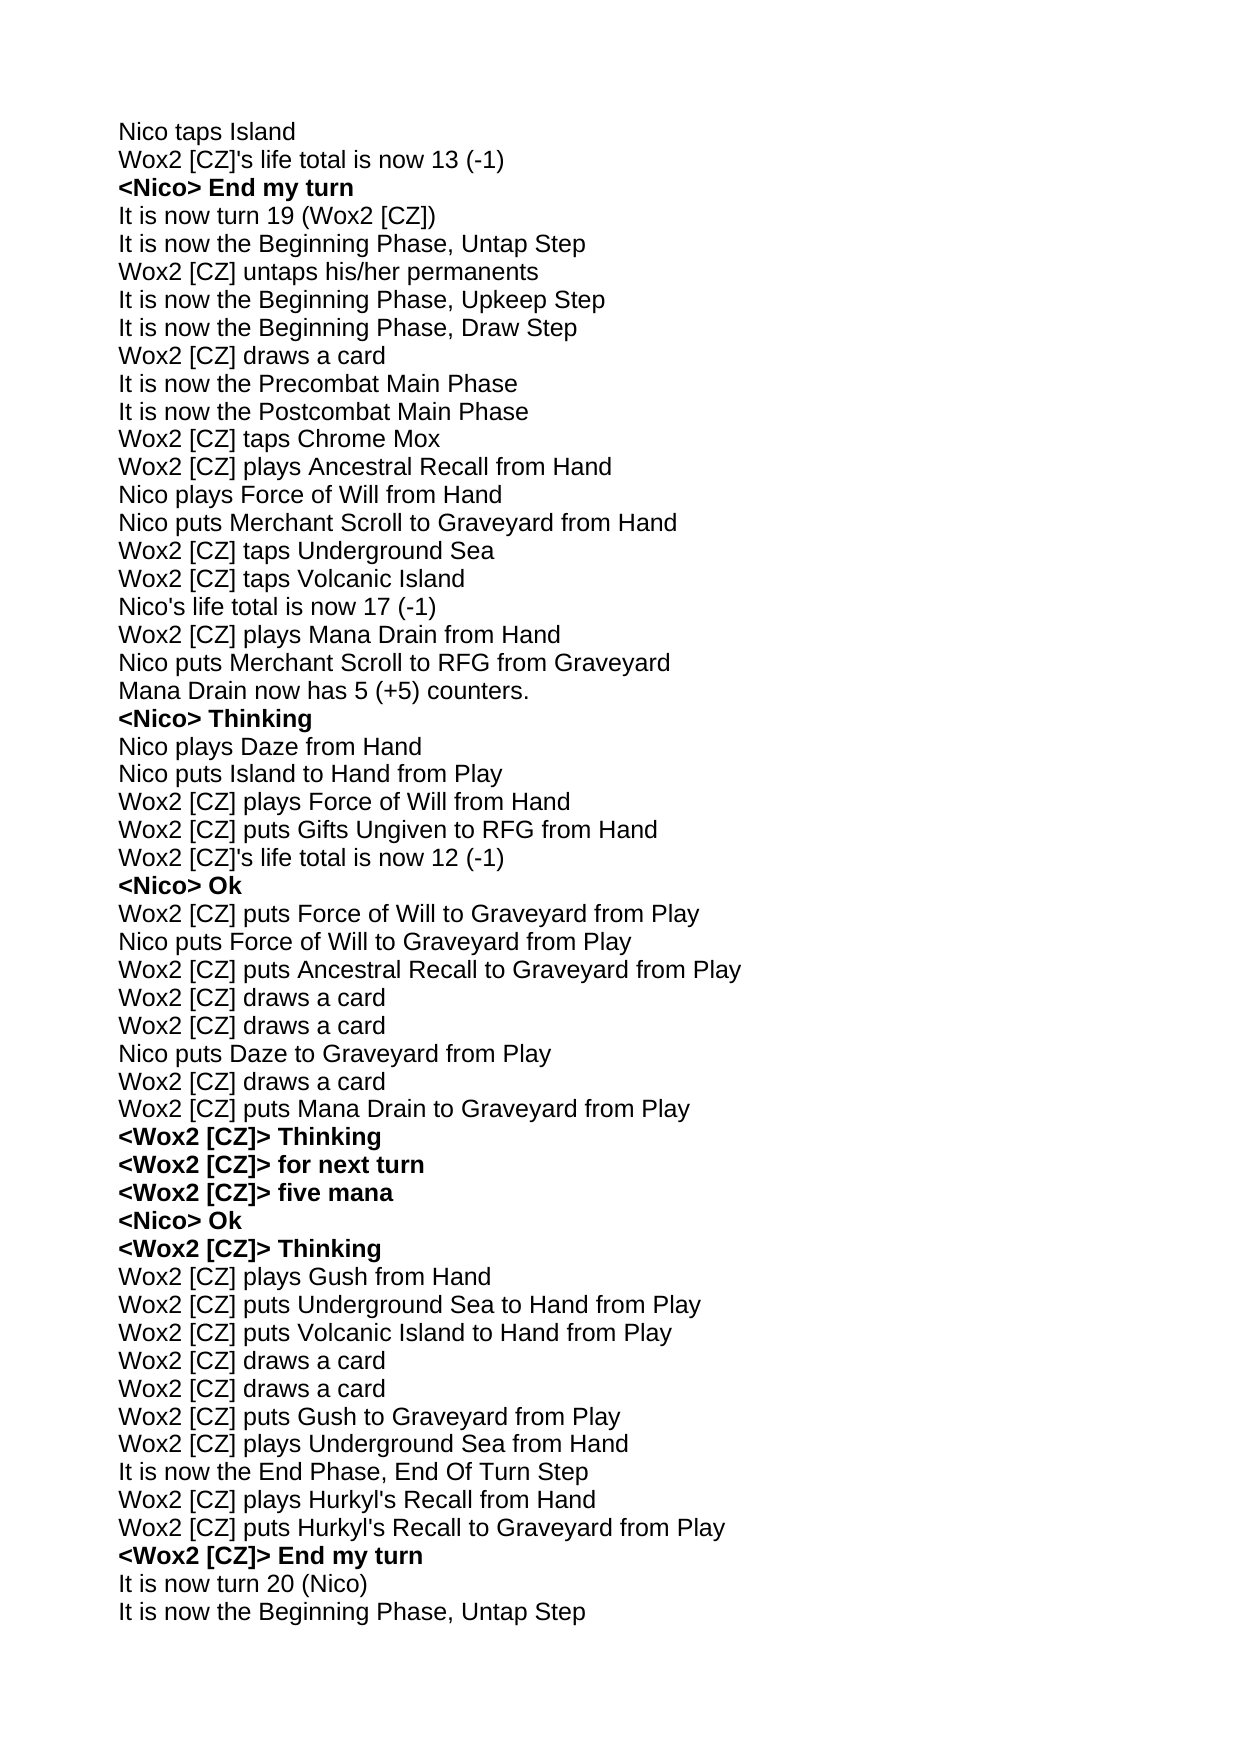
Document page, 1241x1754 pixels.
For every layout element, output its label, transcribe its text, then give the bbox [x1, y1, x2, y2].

text Nico puts Merchant Scroll to RFG from Graveyard [118, 648, 1122, 676]
text Nico puts Daze to Graveyard from Play [118, 1039, 1122, 1067]
text It is now the Precombat Main Phase [118, 369, 1122, 397]
text <Nico> Thinking [118, 704, 1122, 732]
text <Nico> Ok [118, 872, 1122, 900]
text Wox2 [CZ] puts Force of Will to Graveyard from Play [118, 900, 1122, 928]
text Wox2 [CZ]'s life total is now 12 (-1) [118, 844, 1122, 872]
text <Wox2 [CZ]> for next turn [118, 1151, 1122, 1179]
text Wox2 [CZ] taps Chrome Mox [118, 425, 1122, 453]
text Wox2 [CZ] plays Hurkyl's Recall from Hand [118, 1486, 1122, 1514]
text Wox2 [CZ] puts Ancestral Recall to Graveyard from Play [118, 956, 1122, 983]
text Wox2 [CZ] plays Underground Sea from Hand [118, 1430, 1122, 1458]
text Wox2 [CZ] draws a card [118, 1011, 1122, 1039]
text Nico plays Daze from Hand [118, 732, 1122, 760]
text Wox2 [CZ] plays Mana Drain from Hand [118, 621, 1122, 648]
text Nico taps Island [118, 118, 1122, 146]
text Wox2 [CZ] draws a card [118, 341, 1122, 369]
text Nico puts Island to Hand from Play [118, 760, 1122, 788]
text Wox2 [CZ] puts Volcanic Island to Hand from Play [118, 1318, 1122, 1346]
text Wox2 [CZ] puts Hurkyl's Recall to Graveyard from Play [118, 1514, 1122, 1542]
text Wox2 [CZ] taps Volcanic Island [118, 565, 1122, 593]
text Wox2 [CZ] draws a card [118, 1067, 1122, 1095]
text <Wox2 [CZ]> five mana [118, 1179, 1122, 1207]
text Nico puts Merchant Scroll to Graveyard from Hand [118, 509, 1122, 537]
text It is now the Beginning Phase, Upkeep Step [118, 286, 1122, 313]
text <Nico> Ok [118, 1207, 1122, 1235]
text It is now turn 20 (Nico) [118, 1570, 1122, 1598]
text <Wox2 [CZ]> Thinking [118, 1123, 1122, 1151]
text Wox2 [CZ]'s life total is now 13 (-1) [118, 146, 1122, 174]
text Wox2 [CZ] draws a card [118, 1374, 1122, 1402]
text Wox2 [CZ] plays Force of Will from Hand [118, 788, 1122, 816]
text Nico's life total is now 17 (-1) [118, 593, 1122, 621]
text It is now the End Phase, End Of Turn Step [118, 1458, 1122, 1486]
text Wox2 [CZ] puts Underground Sea to Hand from Play [118, 1291, 1122, 1318]
text Wox2 [CZ] puts Gush to Graveyard from Play [118, 1402, 1122, 1430]
text Wox2 [CZ] plays Ancestral Recall from Hand [118, 453, 1122, 481]
text <Nico> End my turn [118, 174, 1122, 202]
text It is now turn 19 (Wox2 [CZ]) [118, 202, 1122, 230]
text It is now the Beginning Phase, Draw Step [118, 313, 1122, 341]
text It is now the Beginning Phase, Untap Step [118, 1598, 1122, 1626]
text Mana Drain now has 5 (+5) counters. [118, 676, 1122, 704]
text Wox2 [CZ] puts Gifts Ungiven to RFG from Hand [118, 816, 1122, 844]
text Wox2 [CZ] plays Gush from Hand [118, 1263, 1122, 1291]
text <Wox2 [CZ]> Thinking [118, 1235, 1122, 1263]
text Nico plays Force of Will from Hand [118, 481, 1122, 509]
text Wox2 [CZ] untaps his/her permanents [118, 258, 1122, 286]
text Wox2 [CZ] draws a card [118, 983, 1122, 1011]
text Nico puts Force of Will to Graveyard from Play [118, 928, 1122, 956]
text Wox2 [CZ] taps Underground Sea [118, 537, 1122, 565]
text <Wox2 [CZ]> End my turn [118, 1542, 1122, 1570]
text It is now the Beginning Phase, Untap Step [118, 230, 1122, 258]
text Wox2 [CZ] puts Mana Drain to Graveyard from Play [118, 1095, 1122, 1123]
text It is now the Postcombat Main Phase [118, 397, 1122, 425]
text Wox2 [CZ] draws a card [118, 1346, 1122, 1374]
